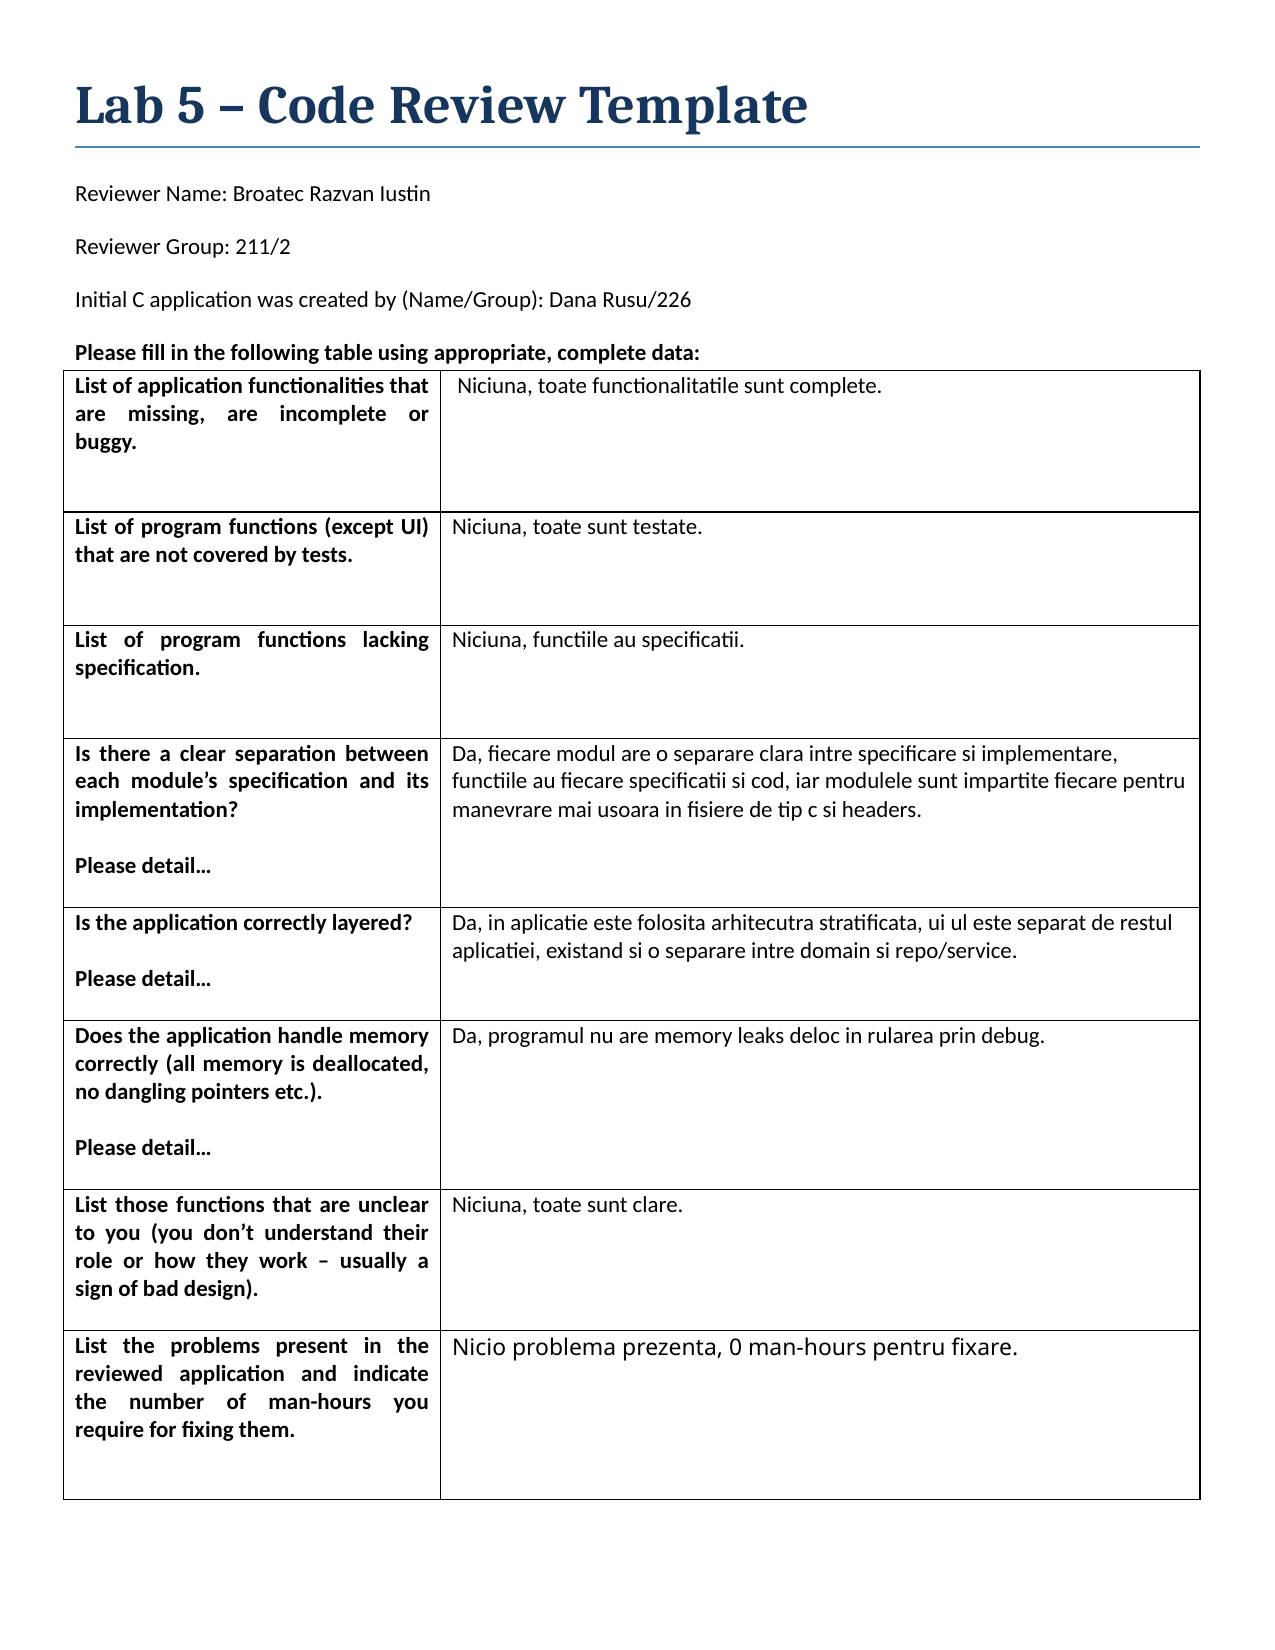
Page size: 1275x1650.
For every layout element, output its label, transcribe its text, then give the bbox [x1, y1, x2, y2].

table_header Niciuna, toate functionalitatile sunt complete. [441, 371, 1199, 511]
table_cell Is the application correctly layered? Please detail… [64, 908, 440, 1020]
table_cell Is there a clear separation between each module’s specification and its implementation? Please detail… [64, 739, 440, 907]
text Reviewer Name: Broatec Razvan Iustin [75, 179, 1200, 207]
table_cell Niciuna, toate sunt testate. [441, 513, 1199, 624]
table_cell Da, fiecare modul are o separare clara intre specificare si implementare, functiile au fiecare specificatii si cod, iar modulele sunt impartite fiecare pentru manevrare mai usoara in fisiere de tip c si headers. [441, 739, 1199, 907]
table_cell Does the application handle memory correctly (all memory is deallocated, no dangling pointers etc.). Please detail… [64, 1021, 440, 1189]
table_cell List the problems present in the reviewed application and indicate the number of man-hours you require for fixing them. [64, 1331, 440, 1499]
table_cell List those functions that are unclear to you (you don’t understand their role or how they work – usually a sign of bad design). [64, 1190, 440, 1330]
table_cell List of program functions (except UI) that are not covered by tests. [64, 513, 440, 624]
text Please fill in the following table using appropriate, complete data: [75, 338, 1200, 366]
table_header List of application functionalities that are missing, are incomplete or buggy. [64, 371, 440, 511]
table_cell Nicio problema prezenta, 0 man-hours pentru fixare. [441, 1331, 1199, 1499]
text Initial C application was created by (Name/Group): Dana Rusu/226 [75, 285, 1200, 313]
title Lab 5 – Code Review Template [75, 75, 1200, 146]
table_cell Da, programul nu are memory leaks deloc in rularea prin debug. [441, 1021, 1199, 1189]
table_cell List of program functions lacking specification. [64, 626, 440, 738]
table_cell Niciuna, toate sunt clare. [441, 1190, 1199, 1330]
text Reviewer Group: 211/2 [75, 232, 1200, 260]
table_cell Niciuna, functiile au specificatii. [441, 626, 1199, 738]
table_cell Da, in aplicatie este folosita arhitecutra stratificata, ui ul este separat de restul aplicatiei, existand si o separare intre domain si repo/service. [441, 908, 1199, 1020]
